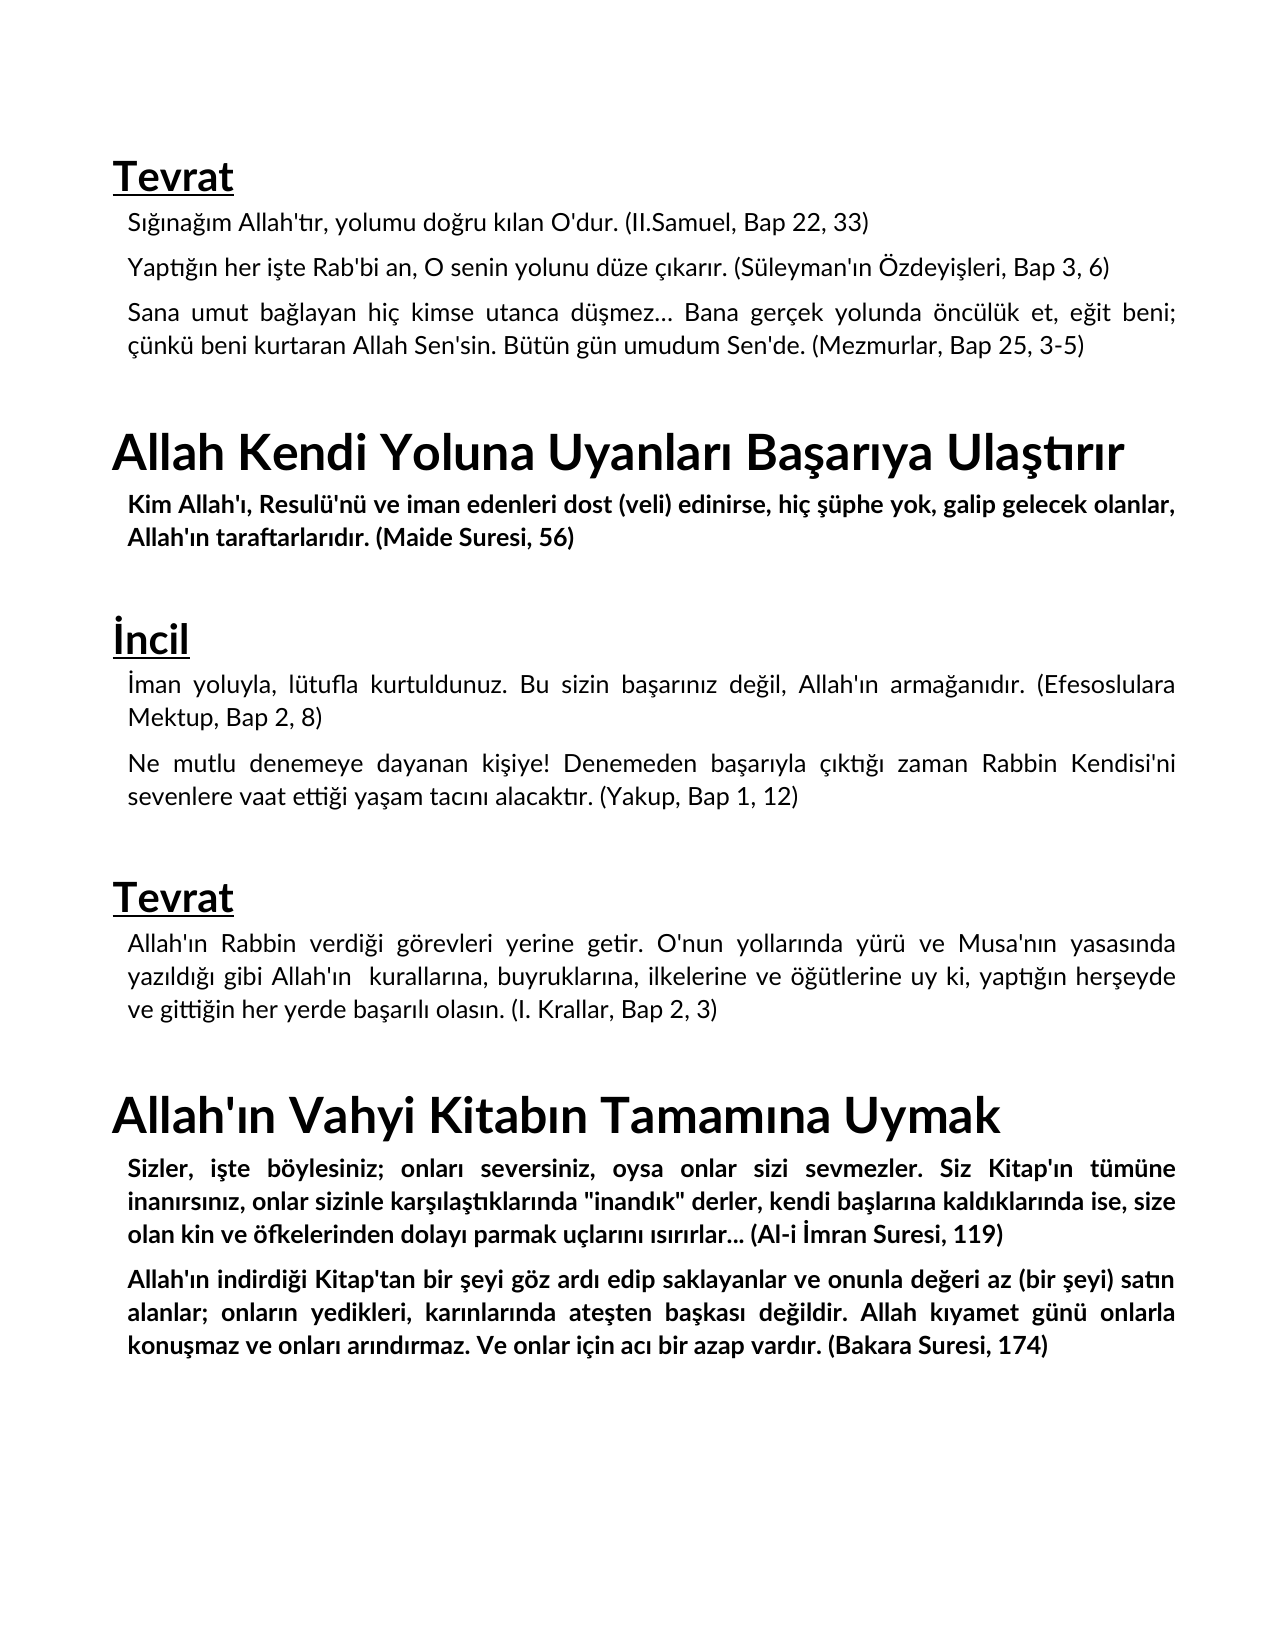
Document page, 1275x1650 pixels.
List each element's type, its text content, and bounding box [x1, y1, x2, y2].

subtitle Tevrat [112, 871, 1200, 921]
subtitle Allah Kendi Yoluna Uyanları Başarıya Ulaştırır [112, 421, 1200, 481]
text Allah'ın Rabbin verdiği görevleri yerine getir. O'nun yollarında yürü ve Musa'nın yasasında yazıldığı gibi Allah'ın kurallarına, buyruklarına, ilkelerine ve öğütlerine uy ki, yaptığın herşeyde ve gittiğin her yerde başarılı olasın. (I. Krallar, Bap 2, 3) [127, 927, 1177, 1023]
subtitle Tevrat [112, 150, 1200, 200]
text Sığınağım Allah'tır, yolumu doğru kılan O'dur. (II.Samuel, Bap 22, 33) [127, 206, 1177, 236]
text Kim Allah'ı, Resulü'nü ve iman edenleri dost (veli) edinirse, hiç şüphe yok, galip gelecek olanlar, Allah'ın taraftarlarıdır. (Maide Suresi, 56) [127, 489, 1177, 552]
text Yaptığın her işte Rab'bi an, O senin yolunu düze çıkarır. (Süleyman'ın Özdeyişleri, Bap 3, 6) [127, 252, 1177, 282]
text Allah'ın indirdiği Kitap'tan bir şeyi göz ardı edip saklayanlar ve onunla değeri az (bir şeyi) satın alanlar; onların yedikleri, karınlarında ateşten başkası değildir. Allah kıyamet günü onlarla konuşmaz ve onları arındırmaz. Ve onlar için acı bir azap vardır. (Bakara Suresi, 174) [127, 1264, 1177, 1359]
subtitle Allah'ın Vahyi Kitabın Tamamına Uymak [112, 1084, 1200, 1144]
text Sana umut bağlayan hiç kimse utanca düşmez… Bana gerçek yolunda öncülük et, eğit beni; çünkü beni kurtaran Allah Sen'sin. Bütün gün umudum Sen'de. (Mezmurlar, Bap 25, 3-5) [127, 297, 1177, 360]
subtitle İncil [112, 613, 1200, 663]
text İman yoluyla, lütufla kurtuldunuz. Bu sizin başarınız değil, Allah'ın armağanıdır. (Efesoslulara Mektup, Bap 2, 8) [127, 669, 1177, 732]
text Sizler, işte böylesiniz; onları seversiniz, oysa onlar sizi sevmezler. Siz Kitap'ın tümüne inanırsınız, onlar sizinle karşılaştıklarında "inandık" derler, kendi başlarına kaldıklarında ise, size olan kin ve öfkelerinden dolayı parmak uçlarını ısırırlar... (Al-i İmran Suresi, 119) [127, 1152, 1177, 1248]
text Ne mutlu denemeye dayanan kişiye! Denemeden başarıyla çıktığı zaman Rabbin Kendisi'ni sevenlere vaat ettiği yaşam tacını alacaktır. (Yakup, Bap 1, 12) [127, 747, 1177, 810]
